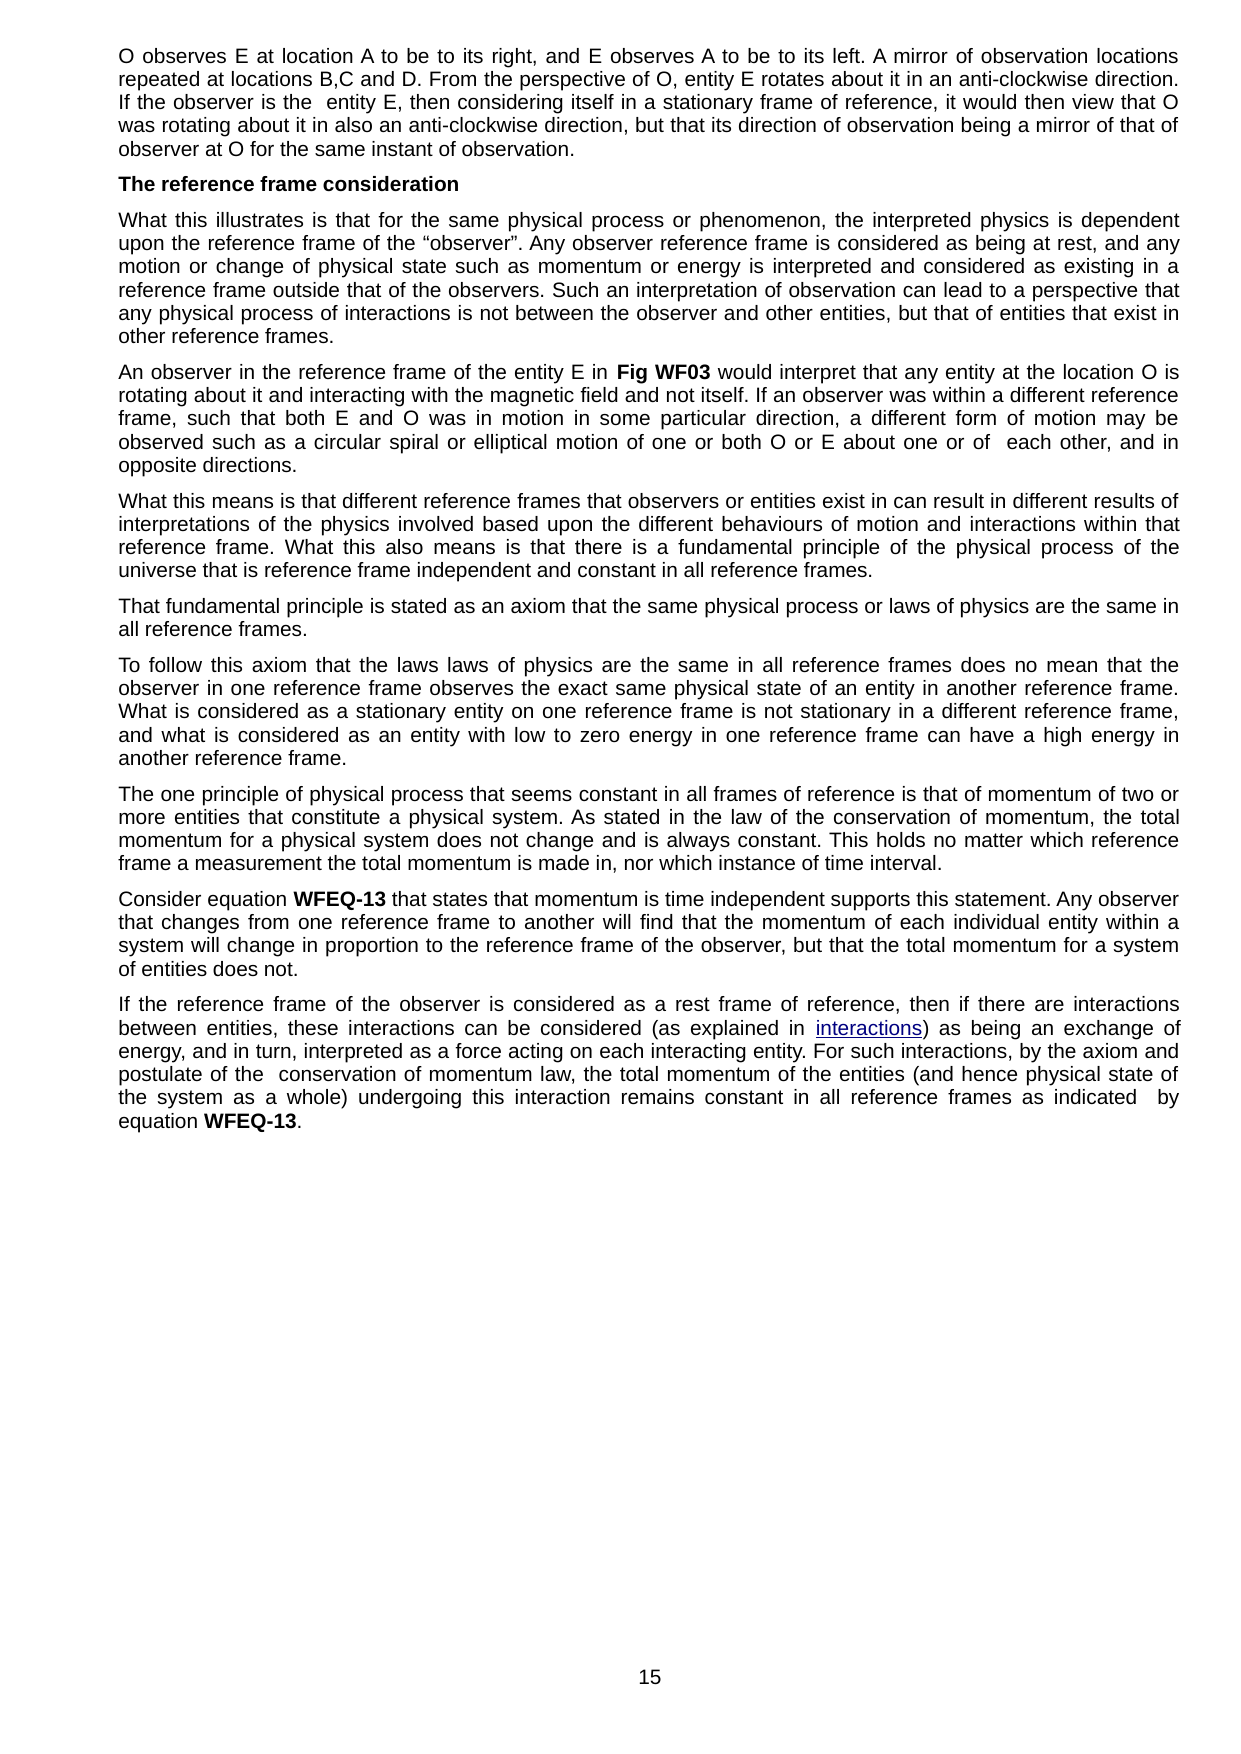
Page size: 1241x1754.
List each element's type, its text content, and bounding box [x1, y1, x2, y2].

text Consider equation WFEQ-13 that states that momentum is time independent supports this statement. Any observer that changes from one reference frame to another will find that the momentum of each individual entity within a system will change in proportion to the reference frame of the observer, but that the total momentum for a system of entities does not. [118, 888, 1181, 981]
text The one principle of physical process that seems constant in all frames of reference is that of momentum of two or more entities that constitute a physical system. As stated in the law of the conservation of momentum, the total momentum for a physical system does not change and is always constant. This holds no matter which reference frame a measurement the total momentum is made in, nor which instance of time interval. [118, 782, 1181, 875]
text An observer in the reference frame of the entity E in Fig WF03 would interpret that any entity at the location O is rotating about it and interacting with the magnetic field and not itself. If an observer was within a different reference frame, such that both E and O was in motion in some particular direction, a different form of motion may be observed such as a circular spiral or elliptical motion of one or both O or E about one or of each other, and in opposite directions. [118, 361, 1181, 477]
text If the reference frame of the observer is considered as a rest frame of reference, then if there are interactions between entities, these interactions can be considered (as explained in interactions) as being an exchange of energy, and in turn, interpreted as a force acting on each interacting entity. For such interactions, by the axiom and postulate of the conservation of momentum law, the total momentum of the entities (and hence physical state of the system as a whole) undergoing this interaction remains constant in all reference frames as indicated by equation WFEQ-13. [118, 993, 1181, 1132]
text O observes E at location A to be to its right, and E observes A to be to its left. A mirror of observation locations repeated at locations B,C and D. From the perspective of O, entity E rotates about it in an anti-clockwise direction. If the observer is the entity E, then considering itself in a stationary frame of reference, it would then view that O was rotating about it in also an anti-clockwise direction, but that its direction of observation being a mirror of that of observer at O for the same instant of observation. [118, 44, 1181, 160]
text That fundamental principle is stated as an axiom that the same physical process or laws of physics are the same in all reference frames. [118, 594, 1181, 641]
text What this means is that different reference frames that observers or entities exist in can result in different results of interpretations of the physics involved based upon the different behaviours of motion and interactions within that reference frame. What this also means is that there is a fundamental principle of the physical process of the universe that is reference frame independent and constant in all reference frames. [118, 489, 1181, 582]
text To follow this axiom that the laws laws of physics are the same in all reference frames does no mean that the observer in one reference frame observes the exact same physical state of an entity in another reference frame. What is considered as a stationary entity on one reference frame is not stationary in a different reference frame, and what is considered as an entity with low to zero energy in one reference frame can have a high energy in another reference frame. [118, 653, 1181, 770]
text What this illustrates is that for the same physical process or phenomenon, the interpreted physics is dependent upon the reference frame of the “observer”. Any observer reference frame is considered as being at rest, and any motion or change of physical state such as momentum or energy is interpreted and considered as existing in a reference frame outside that of the observers. Such an interpretation of observation can lead to a perspective that any physical process of interactions is not between the observer and other entities, but that of entities that exist in other reference frames. [118, 209, 1181, 348]
text The reference frame consideration [118, 173, 1181, 196]
